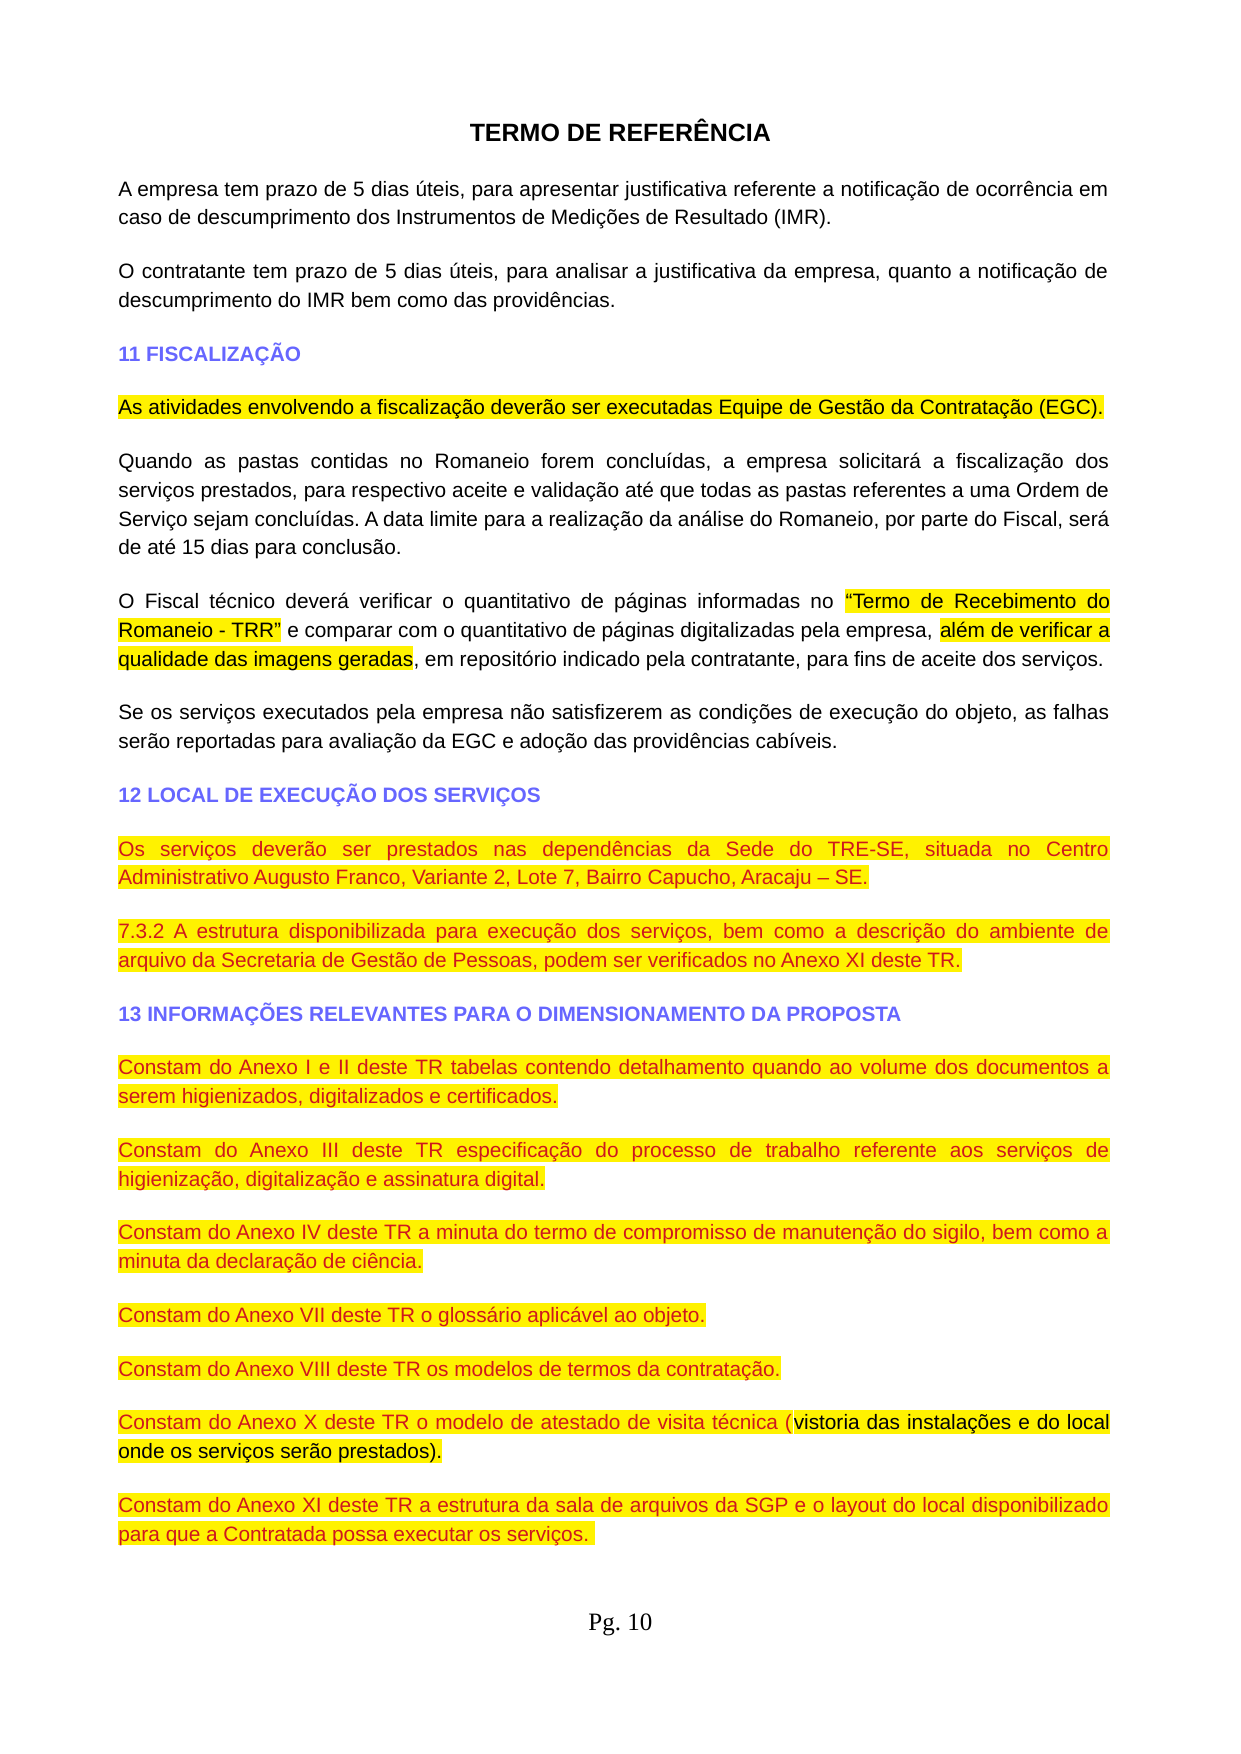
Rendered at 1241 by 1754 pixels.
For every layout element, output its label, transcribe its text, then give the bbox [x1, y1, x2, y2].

text Constam do Anexo VII deste TR o glossário aplicável ao objeto. [118, 1303, 1110, 1327]
text Constam do Anexo XI deste TR a estrutura da sala de arquivos da SGP e o layout do local disponibilizado para que a Contratada possa executar os serviços. [118, 1493, 1110, 1545]
text 11 FISCALIZAÇÃO [118, 341, 1110, 365]
text 13 INFORMAÇÕES RELEVANTES PARA O DIMENSIONAMENTO DA PROPOSTA [118, 1001, 1110, 1025]
text Os serviços deverão ser prestados nas dependências da Sede do TRE-SE, situada no Centro Administrativo Augusto Franco, Variante 2, Lote 7, Bairro Capucho, Aracaju – SE. [118, 836, 1110, 889]
text Constam do Anexo X deste TR o modelo de atestado de visita técnica (vistoria das instalações e do local onde os serviços serão prestados). [118, 1410, 1110, 1463]
text 12 LOCAL DE EXECUÇÃO DOS SERVIÇOS [118, 783, 1110, 807]
text O Fiscal técnico deverá verificar o quantitativo de páginas informadas no “Termo de Recebimento do Romaneio - TRR” e comparar com o quantitativo de páginas digitalizadas pela empresa, além de verificar a qualidade das imagens geradas, em repositório indicado pela contratante, para fins de aceite dos serviços. [118, 589, 1110, 670]
text Constam do Anexo IV deste TR a minuta do termo de compromisso de manutenção do sigilo, bem como a minuta da declaração de ciência. [118, 1220, 1110, 1273]
text Quando as pastas contidas no Romaneio forem concluídas, a empresa solicitará a fiscalização dos serviços prestados, para respectivo aceite e validação até que todas as pastas referentes a uma Ordem de Serviço sejam concluídas. A data limite para a realização da análise do Romaneio, por parte do Fiscal, será de até 15 dias para conclusão. [118, 449, 1110, 559]
text 7.3.2 A estrutura disponibilizada para execução dos serviços, bem como a descrição do ambiente de arquivo da Secretaria de Gestão de Pessoas, podem ser verificados no Anexo XI deste TR. [118, 919, 1110, 972]
text A empresa tem prazo de 5 dias úteis, para apresentar justificativa referente a notificação de ocorrência em caso de descumprimento dos Instrumentos de Medições de Resultado (IMR). [118, 176, 1110, 229]
text Constam do Anexo VIII deste TR os modelos de termos da contratação. [118, 1356, 1110, 1380]
text Se os serviços executados pela empresa não satisfizerem as condições de execução do objeto, as falhas serão reportadas para avaliação da EGC e adoção das providências cabíveis. [118, 700, 1110, 753]
text O contratante tem prazo de 5 dias úteis, para analisar a justificativa da empresa, quanto a notificação de descumprimento do IMR bem como das providências. [118, 259, 1110, 312]
text Constam do Anexo III deste TR especificação do processo de trabalho referente aos serviços de higienização, digitalização e assinatura digital. [118, 1138, 1110, 1190]
text Constam do Anexo I e II deste TR tabelas contendo detalhamento quando ao volume dos documentos a serem higienizados, digitalizados e certificados. [118, 1055, 1110, 1108]
text As atividades envolvendo a fiscalização deverão ser executadas Equipe de Gestão da Contratação (EGC). [118, 395, 1110, 419]
